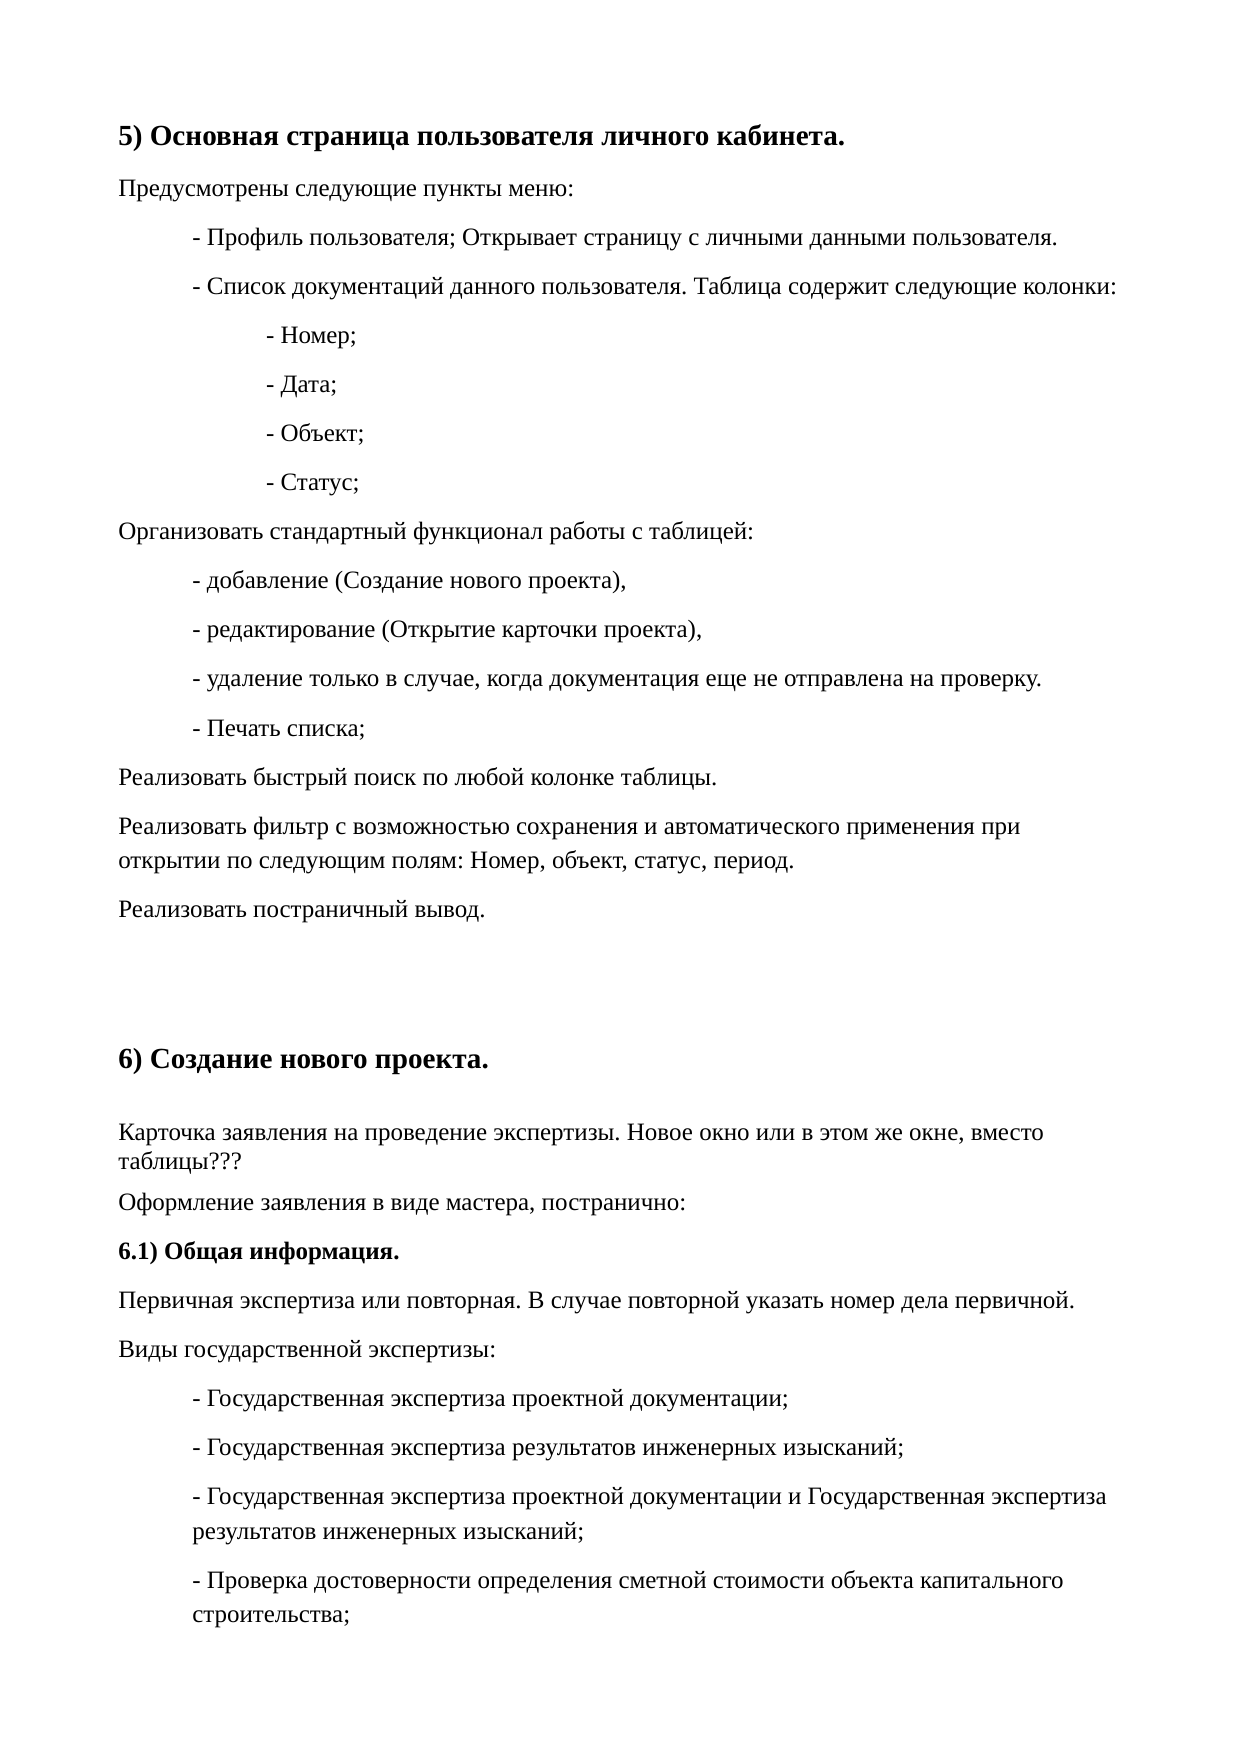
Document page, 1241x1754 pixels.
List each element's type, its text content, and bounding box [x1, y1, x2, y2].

text - Профиль пользователя; Открывает страницу с личными данными пользователя. [118, 222, 1122, 251]
text - Государственная экспертиза проектной документации и Государственная экспертиза результатов инженерных изысканий; [118, 1481, 1122, 1545]
text - Статус; [118, 467, 1122, 496]
text - Номер; [118, 320, 1122, 349]
text 6) Создание нового проекта. [118, 1041, 1122, 1075]
text Оформление заявления в виде мастера, постранично: [118, 1187, 1122, 1216]
text Виды государственной экспертизы: [118, 1334, 1122, 1363]
text Предусмотрены следующие пункты меню: [118, 173, 1122, 202]
text Реализовать фильтр с возможностью сохранения и автоматического применения при открытии по следующим полям: Номер, объект, статус, период. [118, 811, 1122, 874]
text - редактирование (Открытие карточки проекта), [118, 614, 1122, 643]
text - Государственная экспертиза результатов инженерных изысканий; [118, 1432, 1122, 1461]
text - Дата; [118, 369, 1122, 398]
text Реализовать быстрый поиск по любой колонке таблицы. [118, 762, 1122, 790]
text - Государственная экспертиза проектной документации; [118, 1383, 1122, 1412]
text 5) Основная страница пользователя личного кабинета. [118, 118, 1122, 152]
subtitle Карточка заявления на проведение экспертизы. Новое окно или в этом же окне, вместо таблицы??? [118, 1117, 1122, 1174]
text - добавление (Создание нового проекта), [118, 565, 1122, 594]
text - Список документаций данного пользователя. Таблица содержит следующие колонки: [118, 271, 1122, 300]
text - Объект; [118, 418, 1122, 447]
text - Проверка достоверности определения сметной стоимости объекта капитального строительства; [118, 1565, 1122, 1628]
text Организовать стандартный функционал работы с таблицей: [118, 516, 1122, 545]
text Первичная экспертиза или повторная. В случае повторной указать номер дела первичной. [118, 1285, 1122, 1314]
text 6.1) Общая информация. [118, 1236, 1122, 1265]
text - удаление только в случае, когда документация еще не отправлена на проверку. [118, 663, 1122, 692]
text Реализовать постраничный вывод. [118, 894, 1122, 923]
text - Печать списка; [118, 713, 1122, 741]
